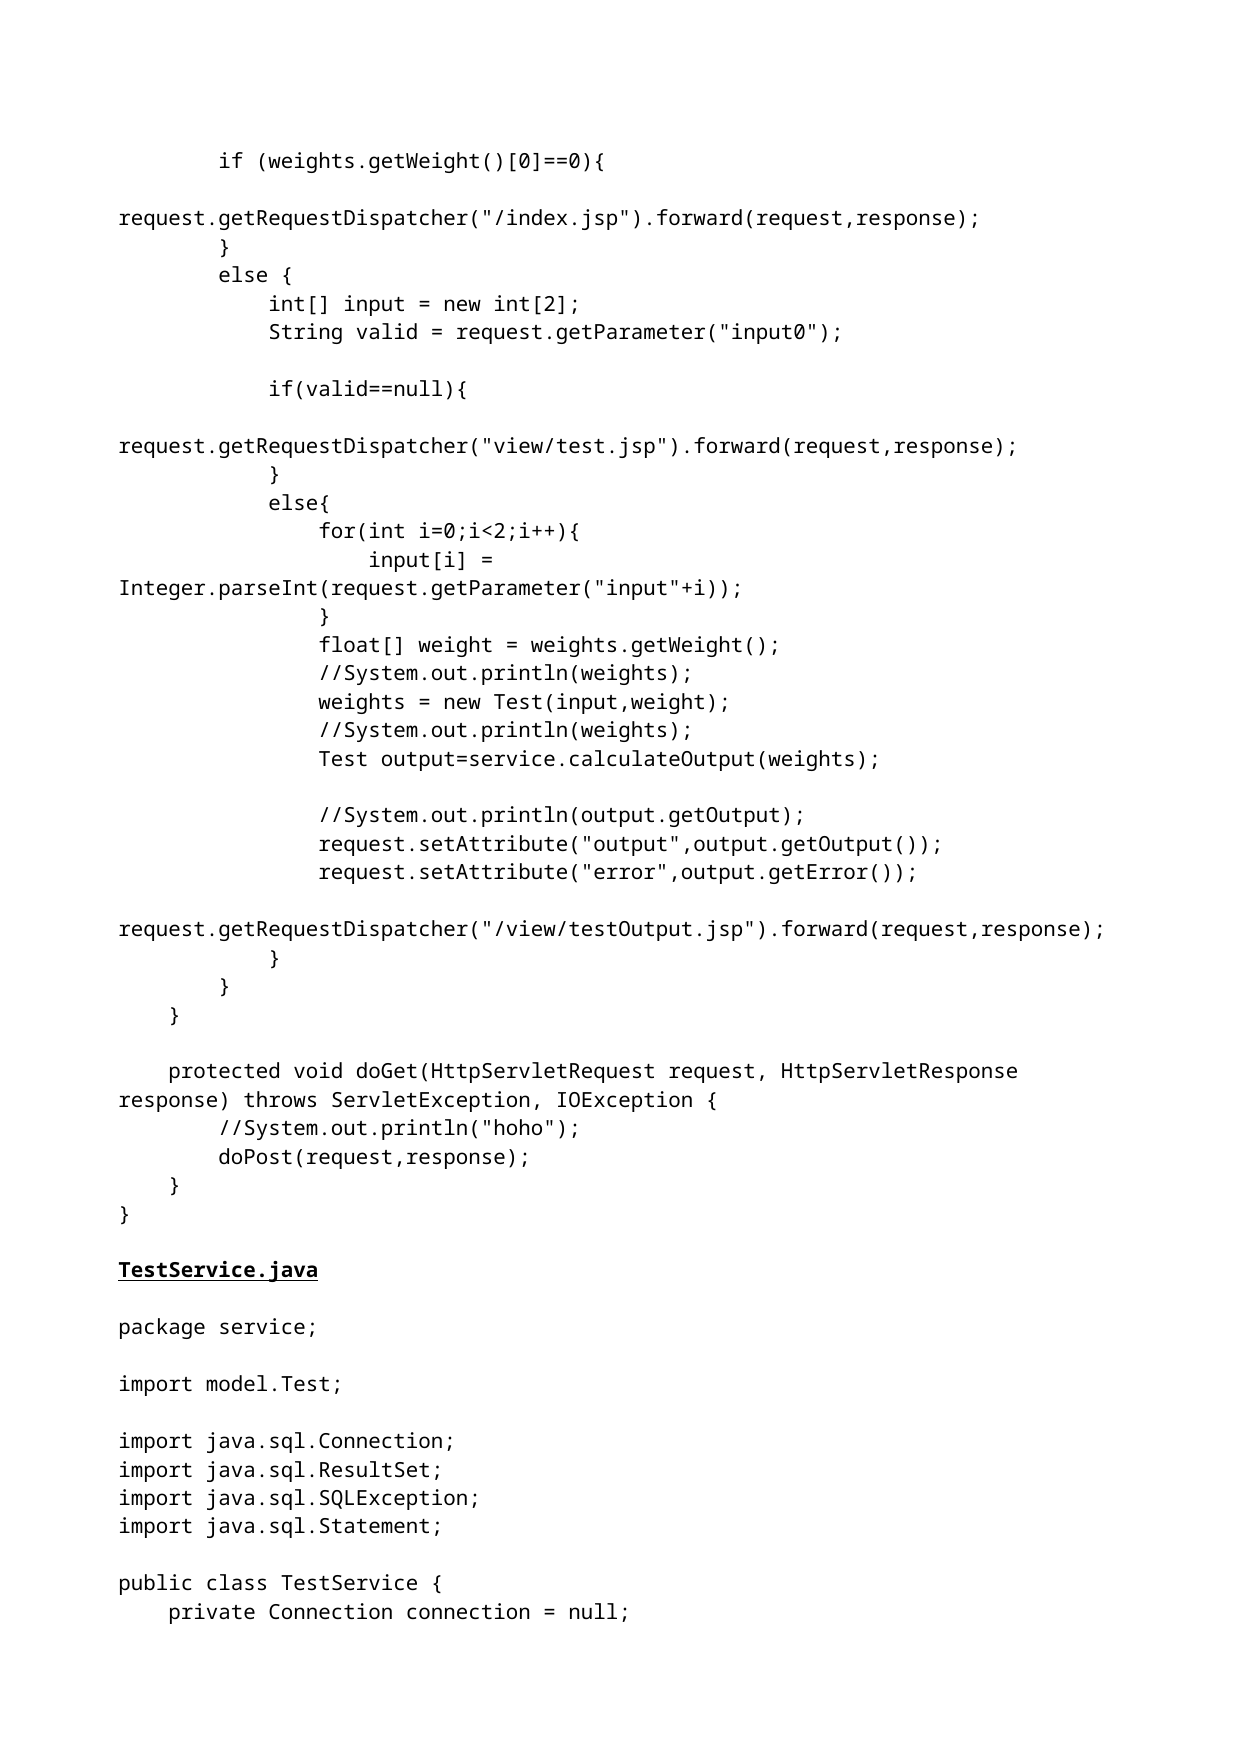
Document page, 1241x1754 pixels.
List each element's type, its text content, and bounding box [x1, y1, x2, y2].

text doPost(request,response); [118, 1142, 1122, 1170]
text if (weights.getWeight()[0]==0){ [118, 147, 1122, 175]
text import java.sql.SQLException; [118, 1483, 1122, 1512]
text //System.out.println(weights); [118, 715, 1122, 744]
text import java.sql.ResultSet; [118, 1455, 1122, 1483]
text input[i] = Integer.parseInt(request.getParameter("input"+i)); [118, 545, 1122, 602]
text } [118, 971, 1122, 1000]
text } [118, 1170, 1122, 1199]
text else { [118, 260, 1122, 289]
text request.setAttribute("error",output.getError()); [118, 857, 1122, 886]
text weights = new Test(input,weight); [118, 687, 1122, 715]
text } [118, 459, 1122, 488]
text else{ [118, 488, 1122, 516]
text if(valid==null){ [118, 374, 1122, 402]
text } [118, 1000, 1122, 1028]
text } [118, 1199, 1122, 1227]
text //System.out.println(weights); [118, 658, 1122, 687]
text import java.sql.Connection; [118, 1426, 1122, 1455]
text //System.out.println(output.getOutput); [118, 801, 1122, 829]
text private Connection connection = null; [118, 1597, 1122, 1625]
text String valid = request.getParameter("input0"); [118, 317, 1122, 346]
text request.getRequestDispatcher("/view/testOutput.jsp").forward(request,response); [118, 886, 1122, 943]
text } [118, 602, 1122, 630]
text public class TestService { [118, 1568, 1122, 1597]
text TestService.java [118, 1256, 1122, 1284]
text protected void doGet(HttpServletRequest request, HttpServletResponse response) throws ServletException, IOException { [118, 1057, 1122, 1113]
text request.setAttribute("output",output.getOutput()); [118, 829, 1122, 857]
text int[] input = new int[2]; [118, 289, 1122, 317]
text request.getRequestDispatcher("/index.jsp").forward(request,response); [118, 175, 1122, 232]
text } [118, 943, 1122, 971]
text request.getRequestDispatcher("view/test.jsp").forward(request,response); [118, 402, 1122, 459]
text for(int i=0;i<2;i++){ [118, 516, 1122, 545]
text package service; [118, 1312, 1122, 1341]
text //System.out.println("hoho"); [118, 1113, 1122, 1142]
text Test output=service.calculateOutput(weights); [118, 744, 1122, 772]
text import model.Test; [118, 1369, 1122, 1398]
text float[] weight = weights.getWeight(); [118, 630, 1122, 658]
text import java.sql.Statement; [118, 1512, 1122, 1540]
text } [118, 232, 1122, 260]
